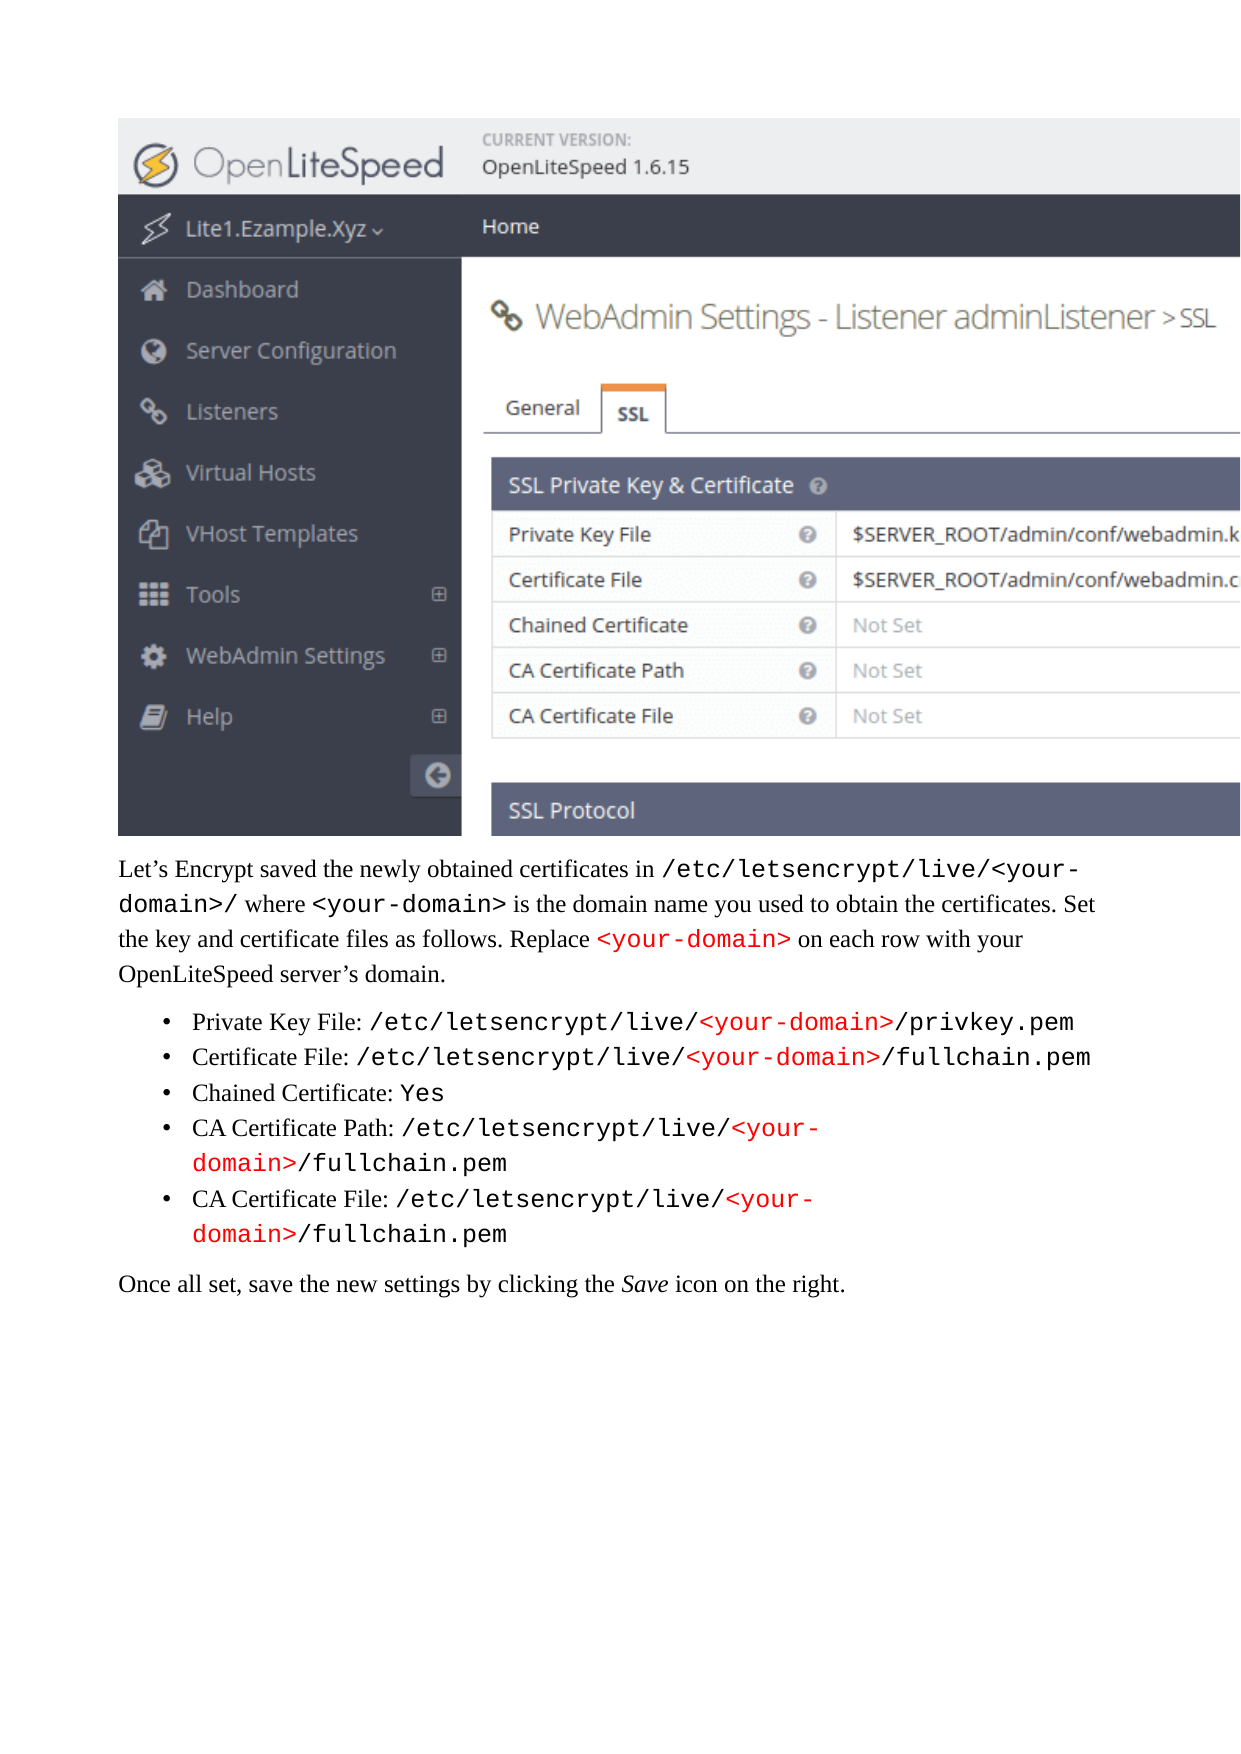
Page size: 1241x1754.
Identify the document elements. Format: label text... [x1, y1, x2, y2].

list CA Certificate File: /etc/letsencrypt/live/<your-domain>/fullchain.pem [162, 1184, 1122, 1250]
list Private Key File: /etc/letsencrypt/live/<your-domain>/privkey.pem [162, 1007, 1122, 1038]
list Certificate File: /etc/letsencrypt/live/<your-domain>/fullchain.pem [162, 1042, 1122, 1073]
picture [118, 118, 1241, 836]
list CA Certificate Path: /etc/letsencrypt/live/<your-domain>/fullchain.pem [162, 1113, 1122, 1179]
text Once all set, save the new settings by clicking the Save icon on the right. [118, 1269, 1122, 1298]
text Let’s Encrypt saved the newly obtained certificates in /etc/letsencrypt/live/<your-domain>/ where <your-domain> is the domain name you used to obtain the certificates. Set the key and certificate files as follows. Replace <your-domain> on each row with your OpenLiteSpeed server’s domain. [118, 854, 1122, 988]
list Chained Certificate: Yes [162, 1078, 1122, 1109]
